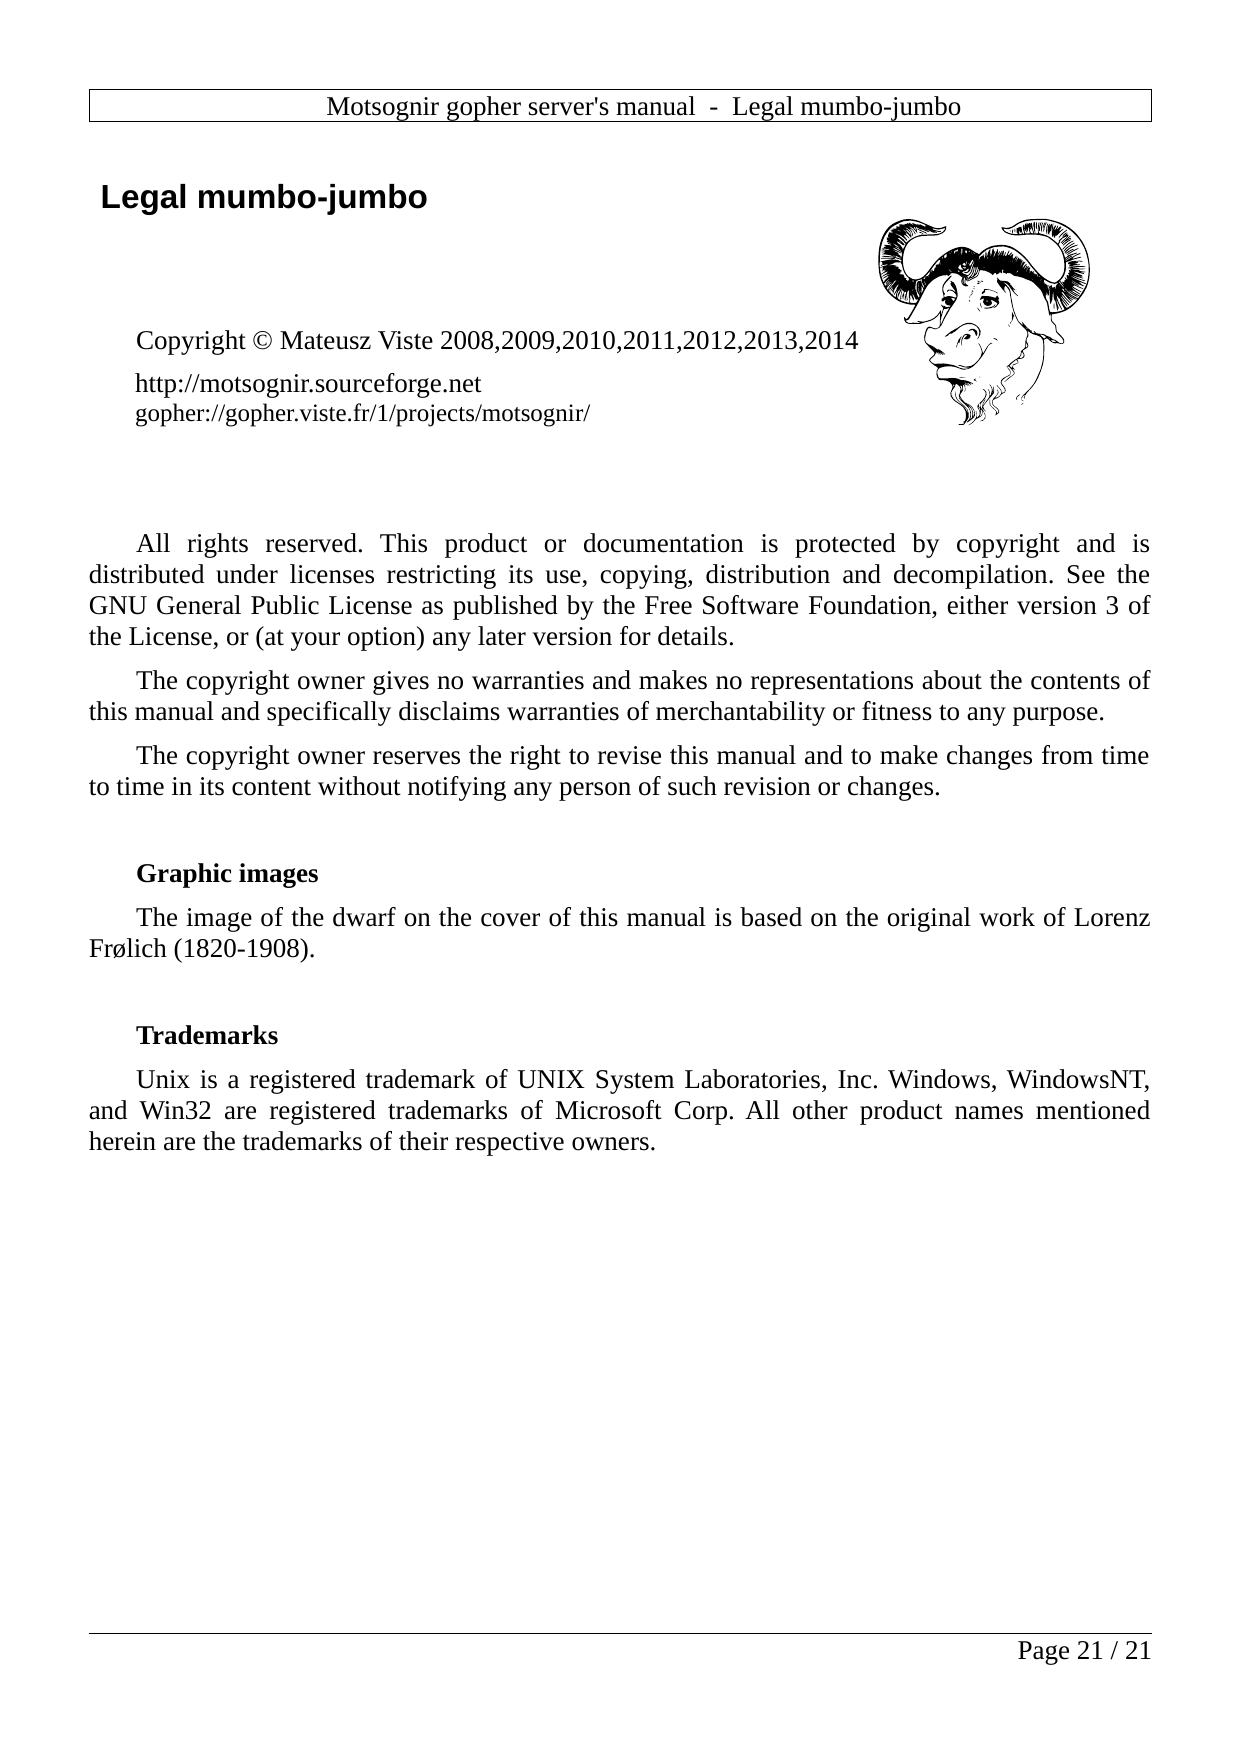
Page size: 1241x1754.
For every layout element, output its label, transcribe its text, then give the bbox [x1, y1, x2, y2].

text Copyright © Mateusz Viste 2008,2009,2010,2011,2012,2013,2014 [88, 324, 939, 355]
text The copyright owner gives no warranties and makes no representations about the contents of this manual and specifically disclaims warranties of merchantability or fitness to any purpose. [88, 664, 1152, 726]
text The image of the dwarf on the cover of this manual is based on the original work of Lorenz Frølich (1820-1908). [88, 901, 1152, 963]
text Graphic images [88, 857, 1152, 888]
subtitle Legal mumbo-jumbo [100, 177, 1152, 215]
text http://motsognir.sourceforge.net gopher://gopher.viste.fr/1/projects/motsognir/ [135, 367, 1152, 427]
text [1045, 324, 1152, 355]
text [926, 324, 1027, 355]
text Trademarks [88, 1019, 1152, 1051]
text All rights reserved. This product or documentation is protected by copyright and is distributed under licenses restricting its use, copying, distribution and decompilation. See the GNU General Public License as published by the Free Software Foundation, either version 3 of the License, or (at your option) any later version for details. [88, 527, 1152, 652]
text Unix is a registered trademark of UNIX System Laboratories, Inc. Windows, WindowsNT, and Win32 are registered trademarks of Microsoft Corp. All other product names mentioned herein are the trademarks of their respective owners. [88, 1063, 1152, 1157]
text The copyright owner reserves the right to revise this manual and to make changes from time to time in its content without notifying any person of such revision or changes. [88, 739, 1152, 801]
